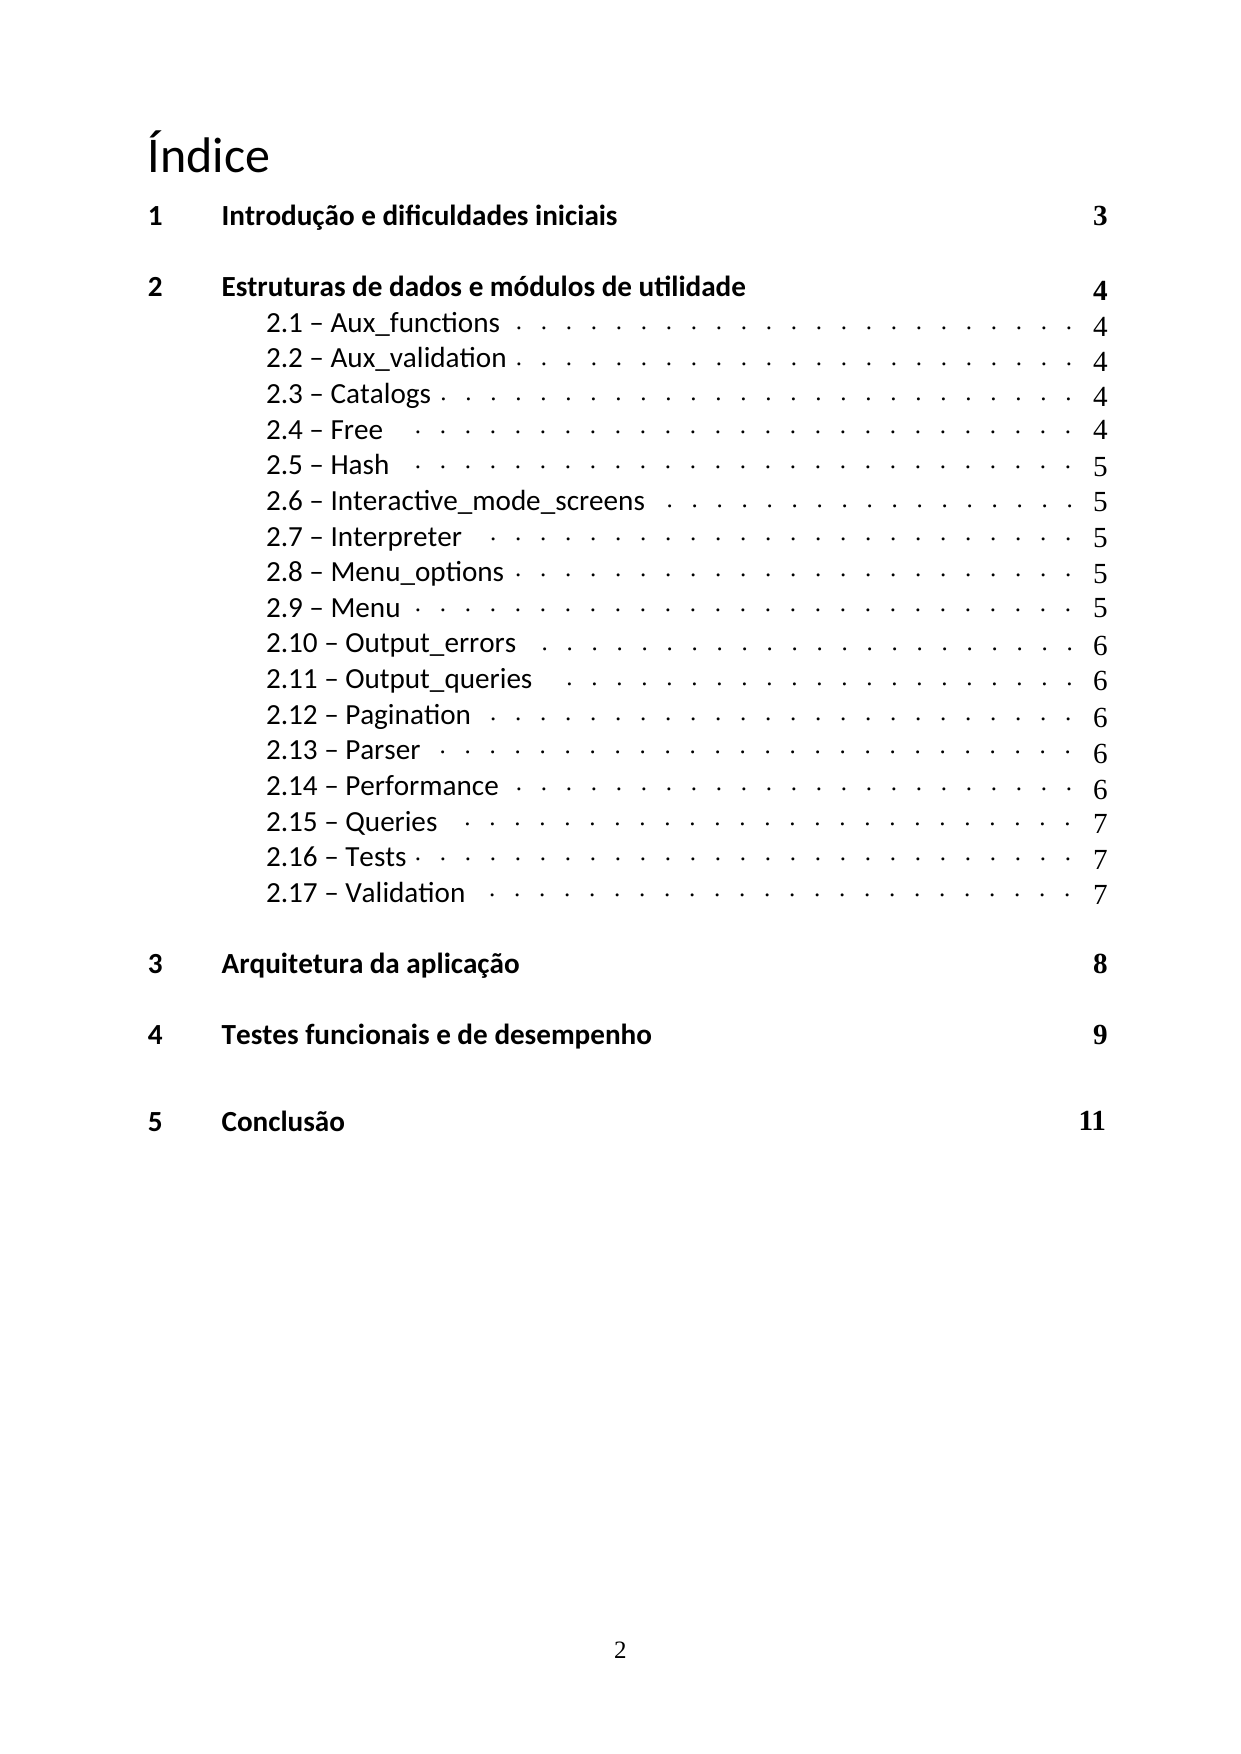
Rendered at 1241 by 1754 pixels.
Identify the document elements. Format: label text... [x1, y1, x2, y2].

text 2.5 – Hash [118, 446, 1122, 482]
text 2.8 – Menu_options [118, 553, 1122, 589]
text 2.16 – Tests [118, 838, 1122, 874]
text 2.14 – Performance [118, 767, 1122, 803]
text 2.17 – Validation [118, 874, 1122, 909]
text 2.4 – Free [118, 411, 1122, 446]
text 2.3 – Catalogs [118, 375, 1122, 411]
text 3 Arquitetura da aplicação [148, 945, 1122, 981]
text 2.1 – Aux_functions [118, 304, 1122, 339]
text 2.15 – Queries [118, 803, 1122, 838]
text Índice [148, 123, 1093, 184]
text 2.11 – Output_queries [118, 660, 1122, 696]
text 2 Estruturas de dados e módulos de utilidade [148, 268, 1122, 304]
text 2.12 – Pagination [118, 696, 1122, 731]
text 1 Introdução e dificuldades iniciais [148, 197, 1122, 233]
text 2.6 – Interactive_mode_screens [118, 482, 1122, 518]
text 2.13 – Parser [118, 731, 1122, 767]
text 5 Conclusão [148, 1103, 1122, 1138]
text 4 Testes funcionais e de desempenho [148, 1016, 1122, 1052]
text 2.7 – Interpreter [118, 518, 1122, 553]
text 2.10 – Output_errors [118, 624, 1122, 660]
text 2.2 – Aux_validation [118, 339, 1122, 375]
text 2.9 – Menu [118, 589, 1122, 624]
